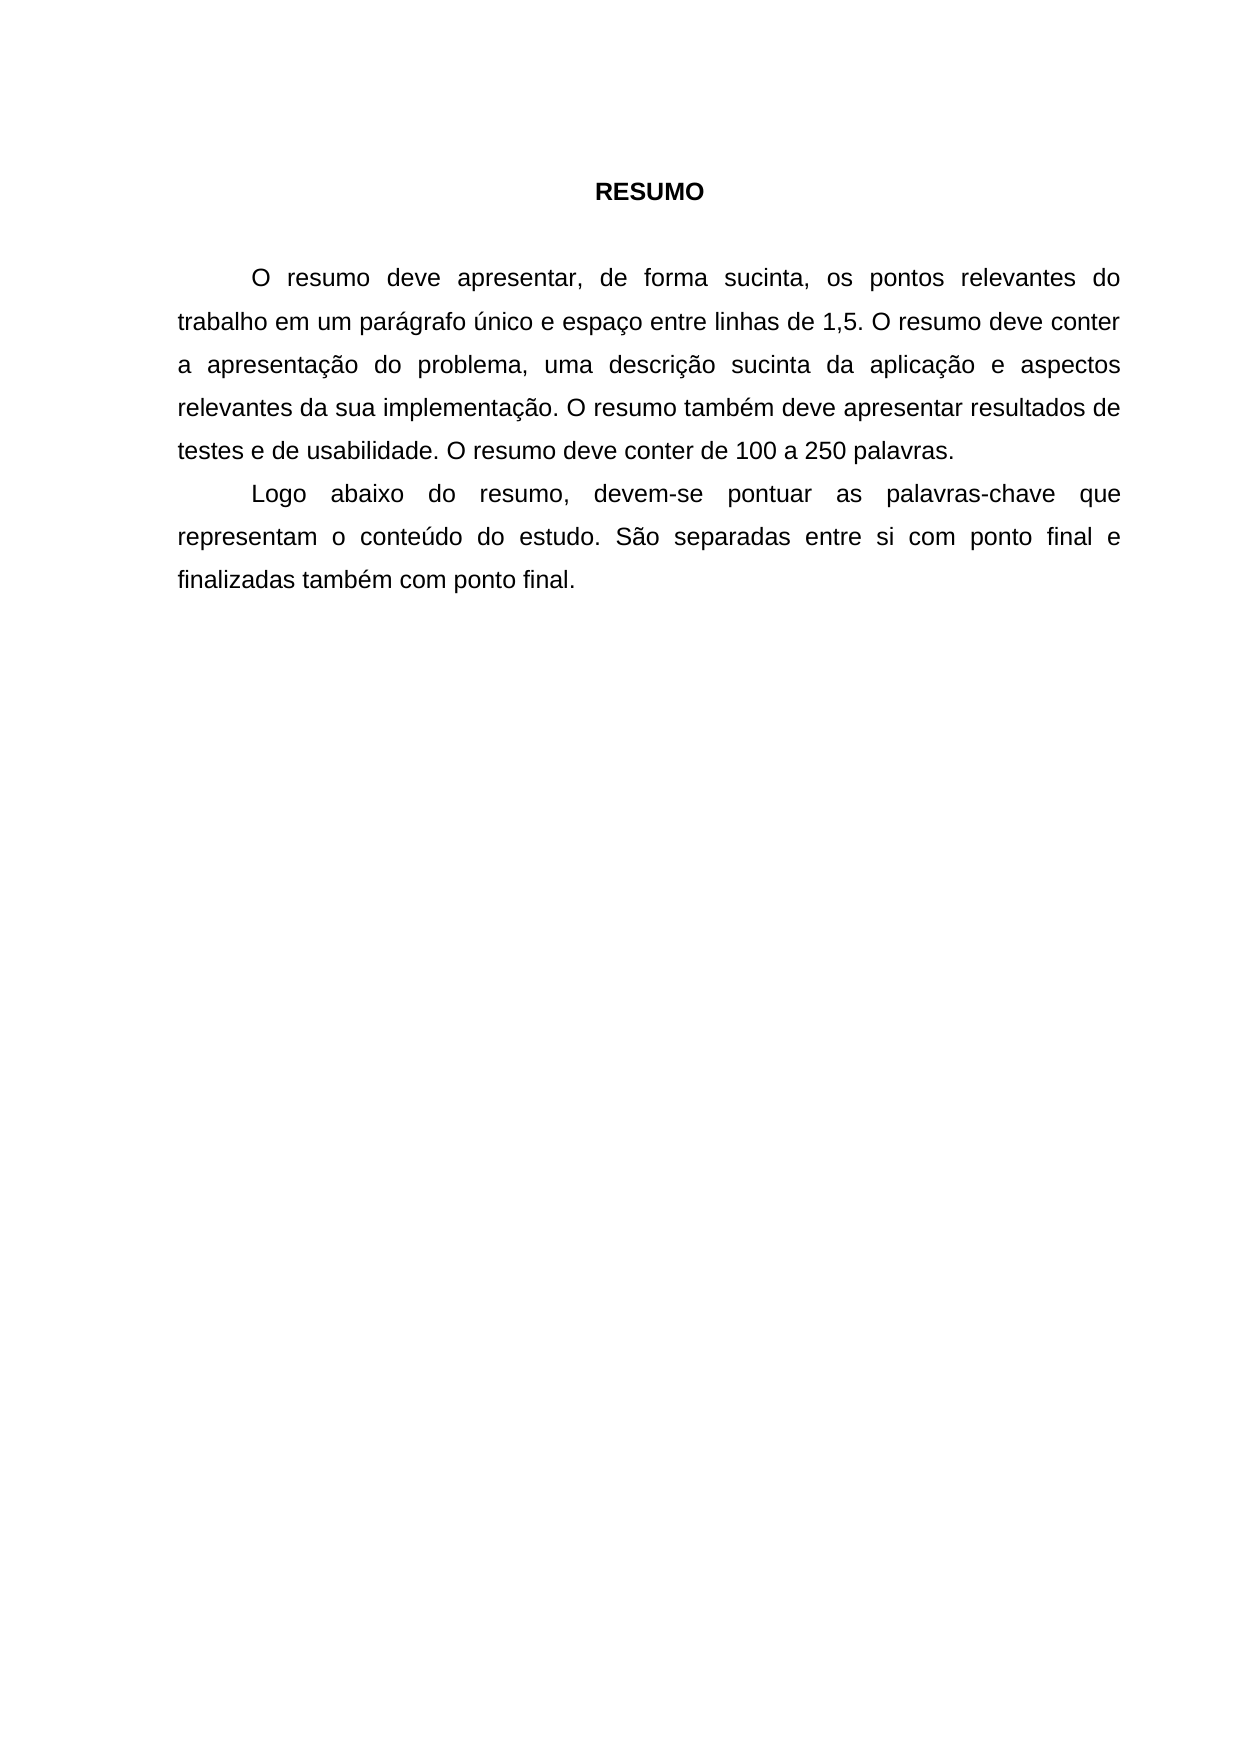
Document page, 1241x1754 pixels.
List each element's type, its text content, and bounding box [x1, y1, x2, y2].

text O resumo deve apresentar, de forma sucinta, os pontos relevantes do trabalho em um parágrafo único e espaço entre linhas de 1,5. O resumo deve conter a apresentação do problema, uma descrição sucinta da aplicação e aspectos relevantes da sua implementação. O resumo também deve apresentar resultados de testes e de usabilidade. O resumo deve conter de 100 a 250 palavras. [177, 263, 1122, 465]
text Logo abaixo do resumo, devem-se pontuar as palavras-chave que representam o conteúdo do estudo. São separadas entre si com ponto final e finalizadas também com ponto final. [177, 479, 1122, 594]
text RESUMO [177, 177, 1122, 206]
